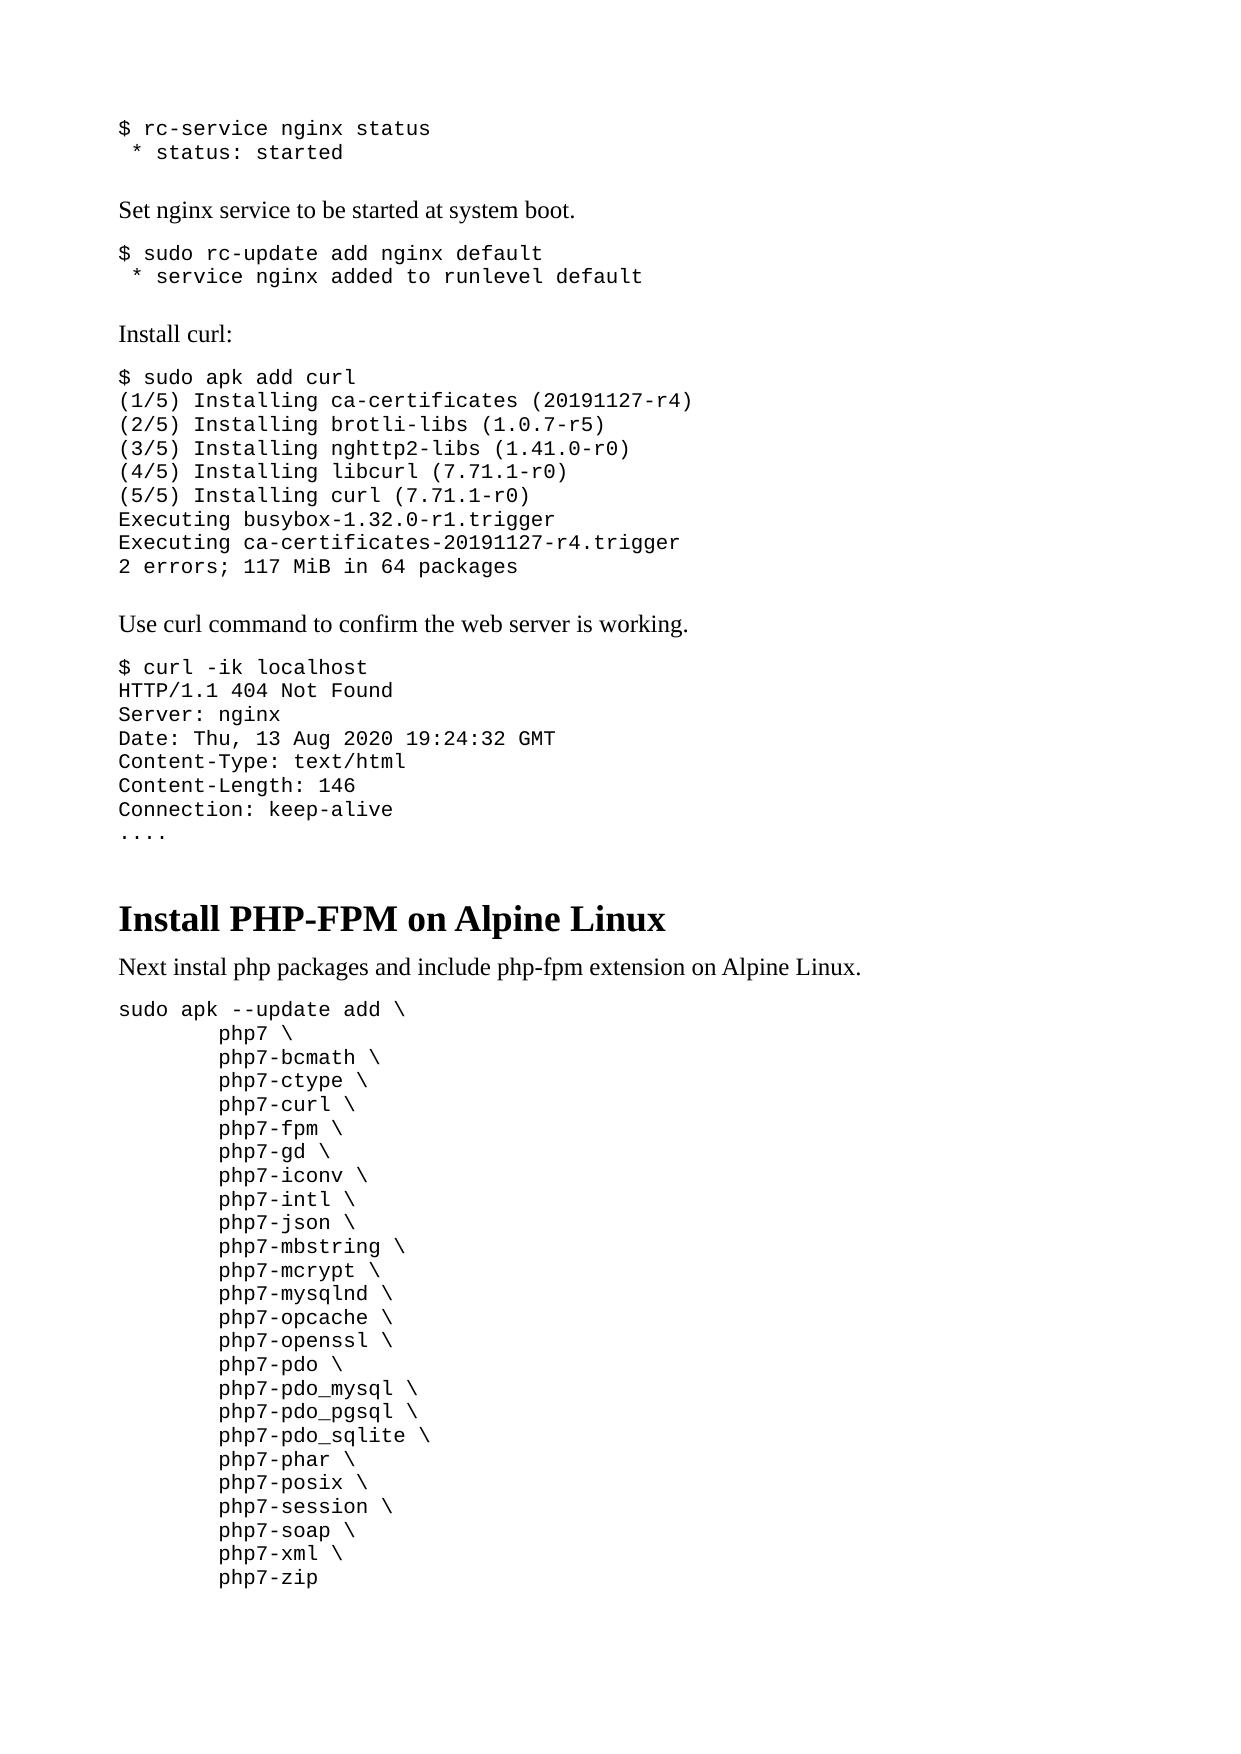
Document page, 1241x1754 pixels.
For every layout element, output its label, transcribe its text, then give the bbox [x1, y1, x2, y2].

text Server: nginx [118, 704, 1122, 728]
text php7-xml \ [118, 1543, 1122, 1567]
text (5/5) Installing curl (7.71.1-r0) [118, 485, 1122, 509]
text * status: started [118, 142, 1122, 165]
text Set nginx service to be started at system boot. [118, 195, 1122, 224]
text php7-pdo \ [118, 1354, 1122, 1378]
text (4/5) Installing libcurl (7.71.1-r0) [118, 461, 1122, 485]
text (2/5) Installing brotli-libs (1.0.7-r5) [118, 414, 1122, 438]
text php7-mcrypt \ [118, 1259, 1122, 1283]
text $ sudo apk add curl [118, 367, 1122, 391]
text php7-bcmath \ [118, 1047, 1122, 1070]
text php7-opcache \ [118, 1307, 1122, 1331]
text $ sudo rc-update add nginx default [118, 242, 1122, 266]
text Content-Type: text/html [118, 751, 1122, 775]
text php7-openssl \ [118, 1331, 1122, 1354]
text php7-fpm \ [118, 1118, 1122, 1141]
subtitle Install PHP-FPM on Alpine Linux [118, 896, 1122, 939]
text php7-phar \ [118, 1449, 1122, 1472]
text php7 \ [118, 1023, 1122, 1047]
text php7-iconv \ [118, 1165, 1122, 1189]
text HTTP/1.1 404 Not Found [118, 680, 1122, 704]
text php7-zip [118, 1567, 1122, 1591]
text php7-mbstring \ [118, 1236, 1122, 1259]
text 2 errors; 117 MiB in 64 packages [118, 556, 1122, 580]
text Next instal php packages and include php-fpm extension on Alpine Linux. [118, 952, 1122, 981]
text php7-intl \ [118, 1189, 1122, 1212]
text Content-Length: 146 [118, 775, 1122, 799]
text Executing busybox-1.32.0-r1.trigger [118, 509, 1122, 532]
text Install curl: [118, 319, 1122, 348]
text php7-soap \ [118, 1520, 1122, 1543]
text $ curl -ik localhost [118, 657, 1122, 680]
text Date: Thu, 13 Aug 2020 19:24:32 GMT [118, 728, 1122, 751]
text .... [118, 822, 1122, 846]
text php7-ctype \ [118, 1070, 1122, 1094]
text php7-pdo_mysql \ [118, 1378, 1122, 1401]
text php7-session \ [118, 1496, 1122, 1520]
text sudo apk --update add \ [118, 999, 1122, 1023]
text php7-pdo_sqlite \ [118, 1425, 1122, 1449]
text php7-posix \ [118, 1472, 1122, 1496]
text php7-gd \ [118, 1141, 1122, 1165]
text Connection: keep-alive [118, 799, 1122, 822]
text php7-mysqlnd \ [118, 1283, 1122, 1307]
text php7-json \ [118, 1212, 1122, 1236]
text * service nginx added to runlevel default [118, 266, 1122, 290]
text Use curl command to confirm the web server is working. [118, 609, 1122, 638]
text Executing ca-certificates-20191127-r4.trigger [118, 532, 1122, 556]
text (3/5) Installing nghttp2-libs (1.41.0-r0) [118, 438, 1122, 461]
text (1/5) Installing ca-certificates (20191127-r4) [118, 391, 1122, 414]
text php7-curl \ [118, 1094, 1122, 1118]
text $ rc-service nginx status [118, 118, 1122, 142]
text php7-pdo_pgsql \ [118, 1401, 1122, 1425]
